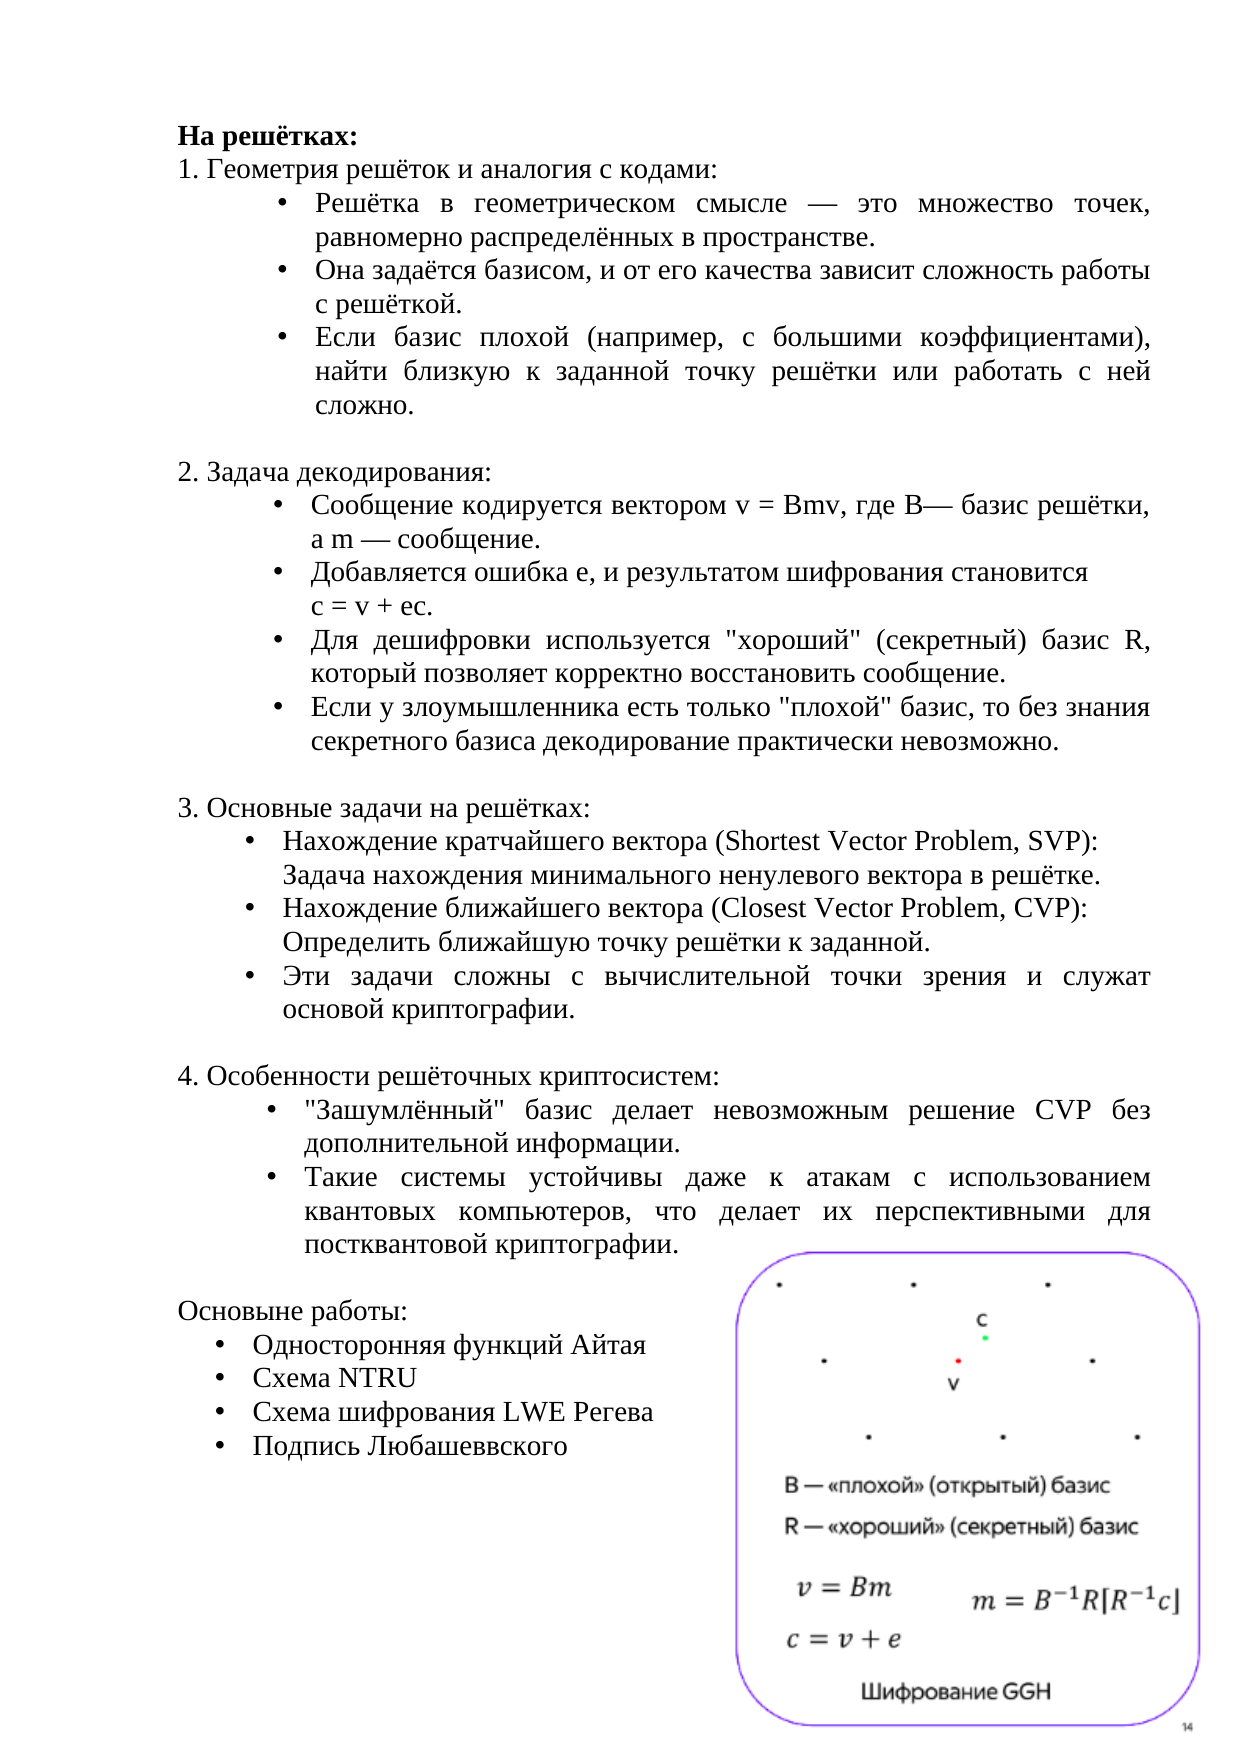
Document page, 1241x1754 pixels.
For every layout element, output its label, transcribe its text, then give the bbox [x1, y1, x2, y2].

list Такие системы устойчивы даже к атакам с использованием квантовых компьютеров, что делает их перспективными для постквантовой криптографии. [267, 1159, 1152, 1260]
list Сообщение кодируется вектором v = Bmv, где B— базис решётки, а m — сообщение. [273, 487, 1152, 554]
text 1. Геометрия решёток и аналогия с кодами: [177, 152, 1152, 185]
list Определить ближайшую точку решётки к заданной. [245, 924, 1152, 958]
list Добавляется ошибка e, и результатом шифрования становится [273, 554, 1152, 588]
text 4. Особенности решёточных криптосистем: [177, 1058, 1152, 1092]
list Решётка в геометрическом смысле — это множество точек, равномерно распределённых в пространстве. [277, 185, 1152, 252]
text 2. Задача декодирования: [177, 454, 1152, 487]
text 3. Основные задачи на решётках: [177, 790, 1152, 823]
list Подпись Любашеввского [215, 1428, 706, 1461]
text На решётках: [177, 118, 1152, 152]
list Она задаётся базисом, и от его качества зависит сложность работы с решёткой. [277, 252, 1152, 319]
list Если у злоумышленника есть только "плохой" базис, то без знания секретного базиса декодирование практически невозможно. [273, 689, 1152, 756]
list Схема NTRU [215, 1361, 706, 1394]
list Задача нахождения минимального ненулевого вектора в решётке. [245, 857, 1152, 890]
list Односторонняя функций Айтая [215, 1327, 706, 1361]
list Если базис плохой (например, с большими коэффициентами), найти близкую к заданной точку решётки или работать с ней сложно. [277, 319, 1152, 420]
list Нахождение кратчайшего вектора (Shortest Vector Problem, SVP): [245, 823, 1152, 857]
list Эти задачи сложны с вычислительной точки зрения и служат основой криптографии. [245, 958, 1152, 1025]
list Схема шифрования LWE Регева [215, 1394, 706, 1428]
list "Зашумлённый" базис делает невозможным решение CVP без дополнительной информации. [267, 1092, 1152, 1159]
text Основыне работы: [177, 1293, 706, 1327]
list Нахождение ближайшего вектора (Closest Vector Problem, CVP): [245, 890, 1152, 924]
picture [706, 1241, 1213, 1734]
list Для дешифровки используется "хороший" (секретный) базис R, который позволяет корректно восстановить сообщение. [273, 622, 1152, 689]
list c = v + ec. [273, 588, 1152, 622]
